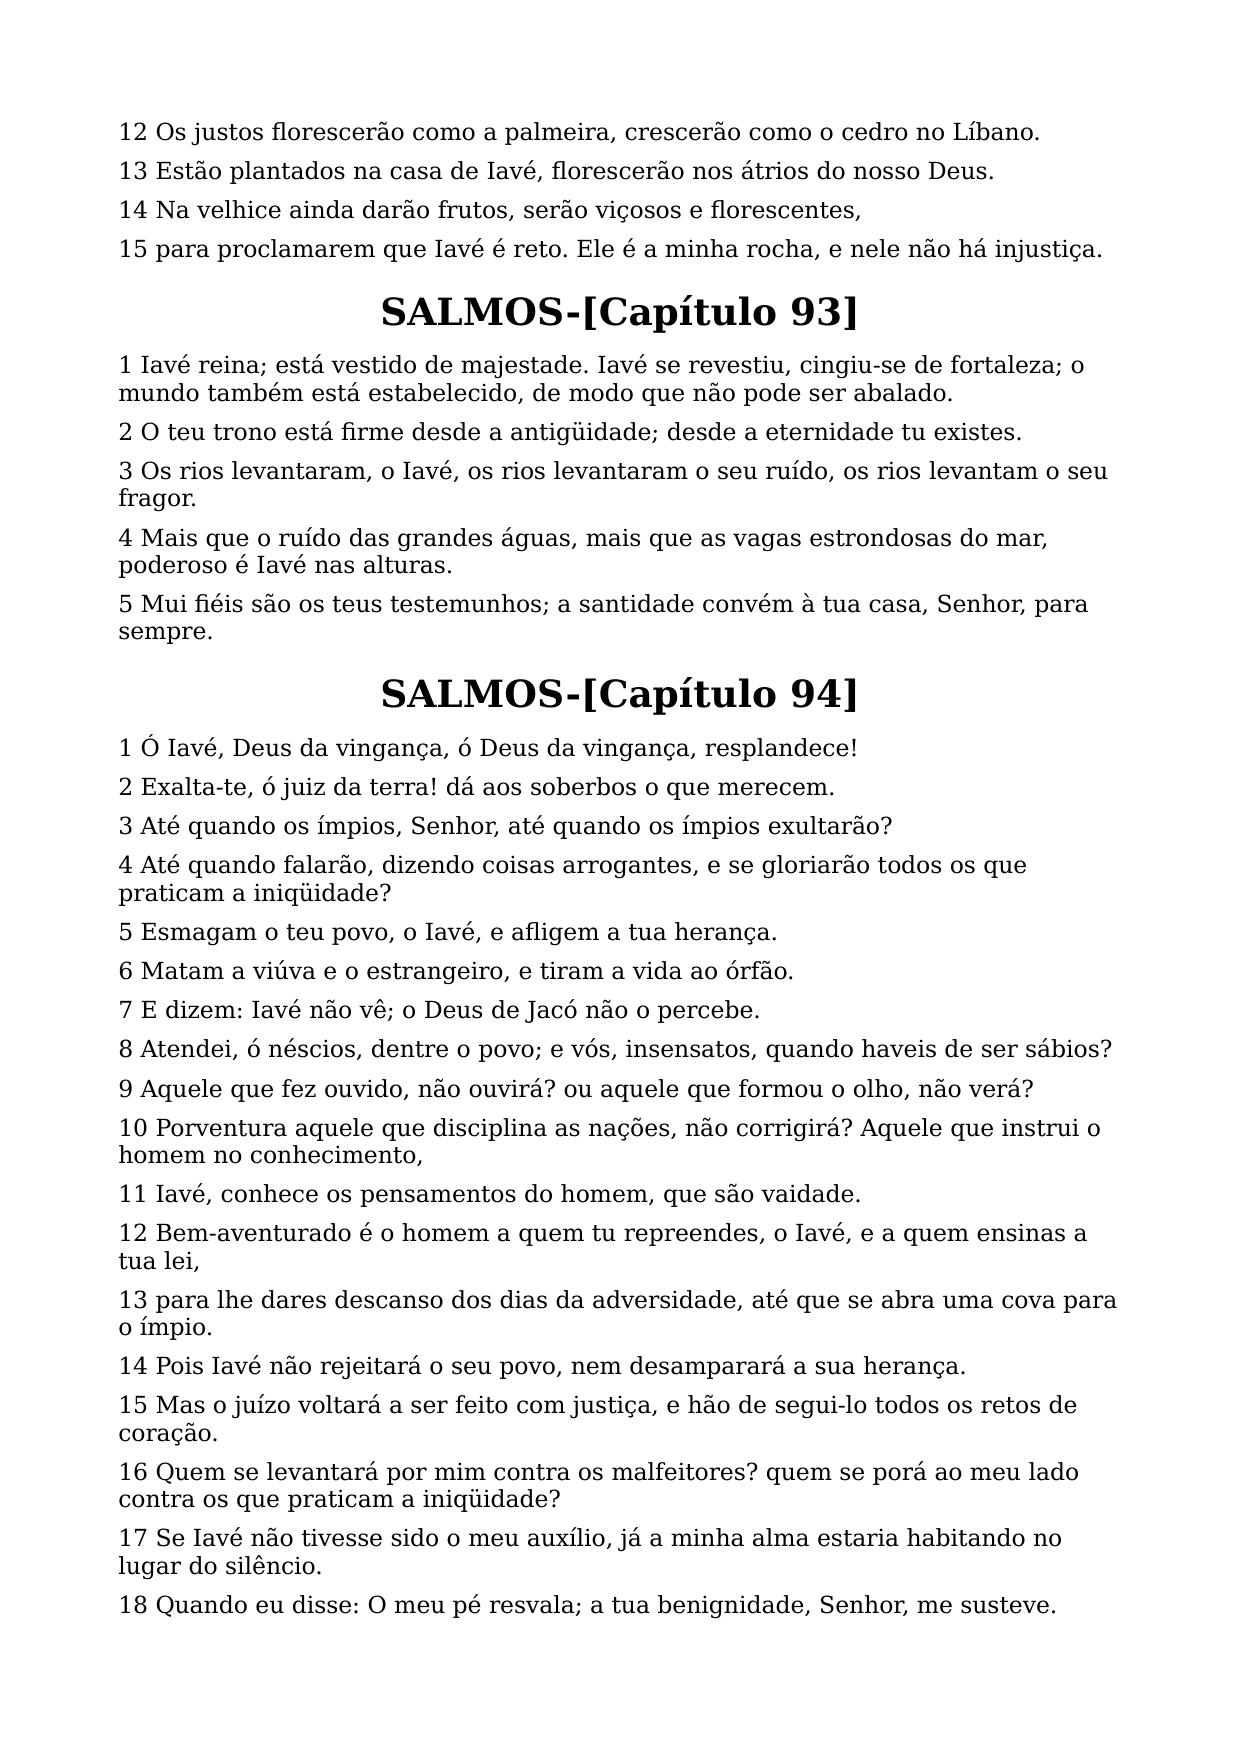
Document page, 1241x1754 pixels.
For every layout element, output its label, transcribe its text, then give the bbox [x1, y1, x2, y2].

text 14 Na velhice ainda darão frutos, serão viçosos e florescentes, [118, 196, 1122, 224]
text 18 Quando eu disse: O meu pé resvala; a tua benignidade, Senhor, me susteve. [118, 1591, 1122, 1619]
text 9 Aquele que fez ouvido, não ouvirá? ou aquele que formou o olho, não verá? [118, 1075, 1122, 1102]
text 11 Iavé, conhece os pensamentos do homem, que são vaidade. [118, 1181, 1122, 1208]
text 3 Até quando os ímpios, Senhor, até quando os ímpios exultarão? [118, 813, 1122, 840]
text 4 Mais que o ruído das grandes águas, mais que as vagas estrondosas do mar, poderoso é Iavé nas alturas. [118, 524, 1122, 579]
text 17 Se Iavé não tivesse sido o meu auxílio, já a minha alma estaria habitando no lugar do silêncio. [118, 1525, 1122, 1579]
text 10 Porventura aquele que disciplina as nações, não corrigirá? Aquele que instrui o homem no conhecimento, [118, 1114, 1122, 1169]
text 4 Até quando falarão, dizendo coisas arrogantes, e se gloriarão todos os que praticam a iniqüidade? [118, 852, 1122, 907]
text 5 Esmagam o teu povo, o Iavé, e afligem a tua herança. [118, 918, 1122, 946]
text 16 Quem se levantará por mim contra os malfeitores? quem se porá ao meu lado contra os que praticam a iniqüidade? [118, 1458, 1122, 1513]
text 2 Exalta-te, ó juiz da terra! dá aos soberbos o que merecem. [118, 774, 1122, 801]
text 8 Atendei, ó néscios, dentre o povo; e vós, insensatos, quando haveis de ser sábios? [118, 1036, 1122, 1063]
text 14 Pois Iavé não rejeitará o seu povo, nem desamparará a sua herança. [118, 1353, 1122, 1380]
text 13 para lhe dares descanso dos dias da adversidade, até que se abra uma cova para o ímpio. [118, 1286, 1122, 1341]
text 15 para proclamarem que Iavé é reto. Ele é a minha rocha, e nele não há injustiça. [118, 236, 1122, 263]
subtitle SALMOS-[Capítulo 94] [118, 672, 1122, 716]
text 5 Mui fiéis são os teus testemunhos; a santidade convém à tua casa, Senhor, para sempre. [118, 591, 1122, 645]
text 12 Os justos florescerão como a palmeira, crescerão como o cedro no Líbano. [118, 118, 1122, 145]
text 3 Os rios levantaram, o Iavé, os rios levantaram o seu ruído, os rios levantam o seu fragor. [118, 458, 1122, 512]
text 1 Iavé reina; está vestido de majestade. Iavé se revestiu, cingiu-se de fortaleza; o mundo também está estabelecido, de modo que não pode ser abalado. [118, 352, 1122, 407]
text 2 O teu trono está firme desde a antigüidade; desde a eternidade tu existes. [118, 419, 1122, 446]
text 15 Mas o juízo voltará a ser feito com justiça, e hão de segui-lo todos os retos de coração. [118, 1392, 1122, 1447]
text 1 Ó Iavé, Deus da vingança, ó Deus da vingança, resplandece! [118, 734, 1122, 762]
text 6 Matam a viúva e o estrangeiro, e tiram a vida ao órfão. [118, 958, 1122, 985]
text 13 Estão plantados na casa de Iavé, florescerão nos átrios do nosso Deus. [118, 157, 1122, 184]
subtitle SALMOS-[Capítulo 93] [118, 290, 1122, 334]
text 12 Bem-aventurado é o homem a quem tu repreendes, o Iavé, e a quem ensinas a tua lei, [118, 1220, 1122, 1274]
text 7 E dizem: Iavé não vê; o Deus de Jacó não o percebe. [118, 997, 1122, 1024]
